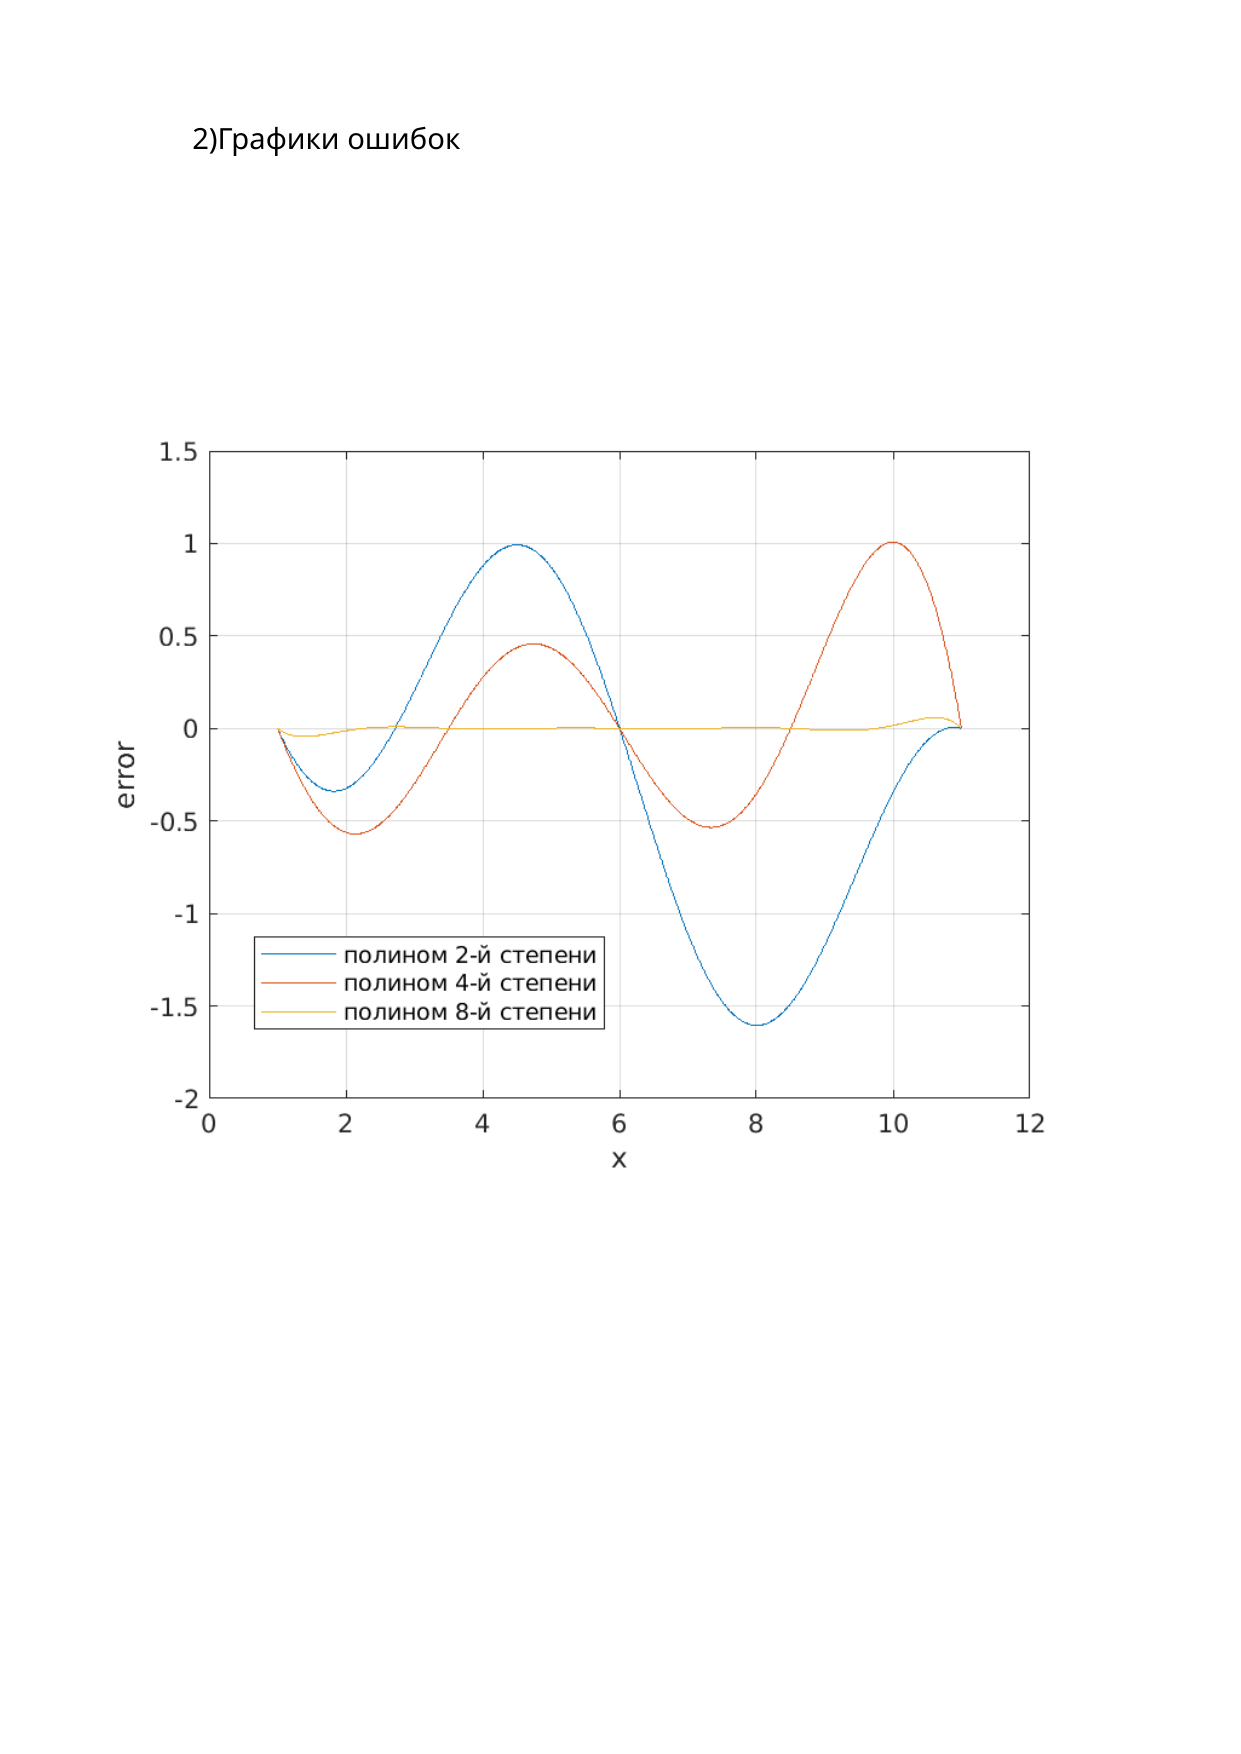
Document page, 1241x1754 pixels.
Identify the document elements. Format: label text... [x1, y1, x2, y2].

text 2)Графики ошибок [192, 118, 1122, 158]
picture [116, 439, 1047, 1170]
